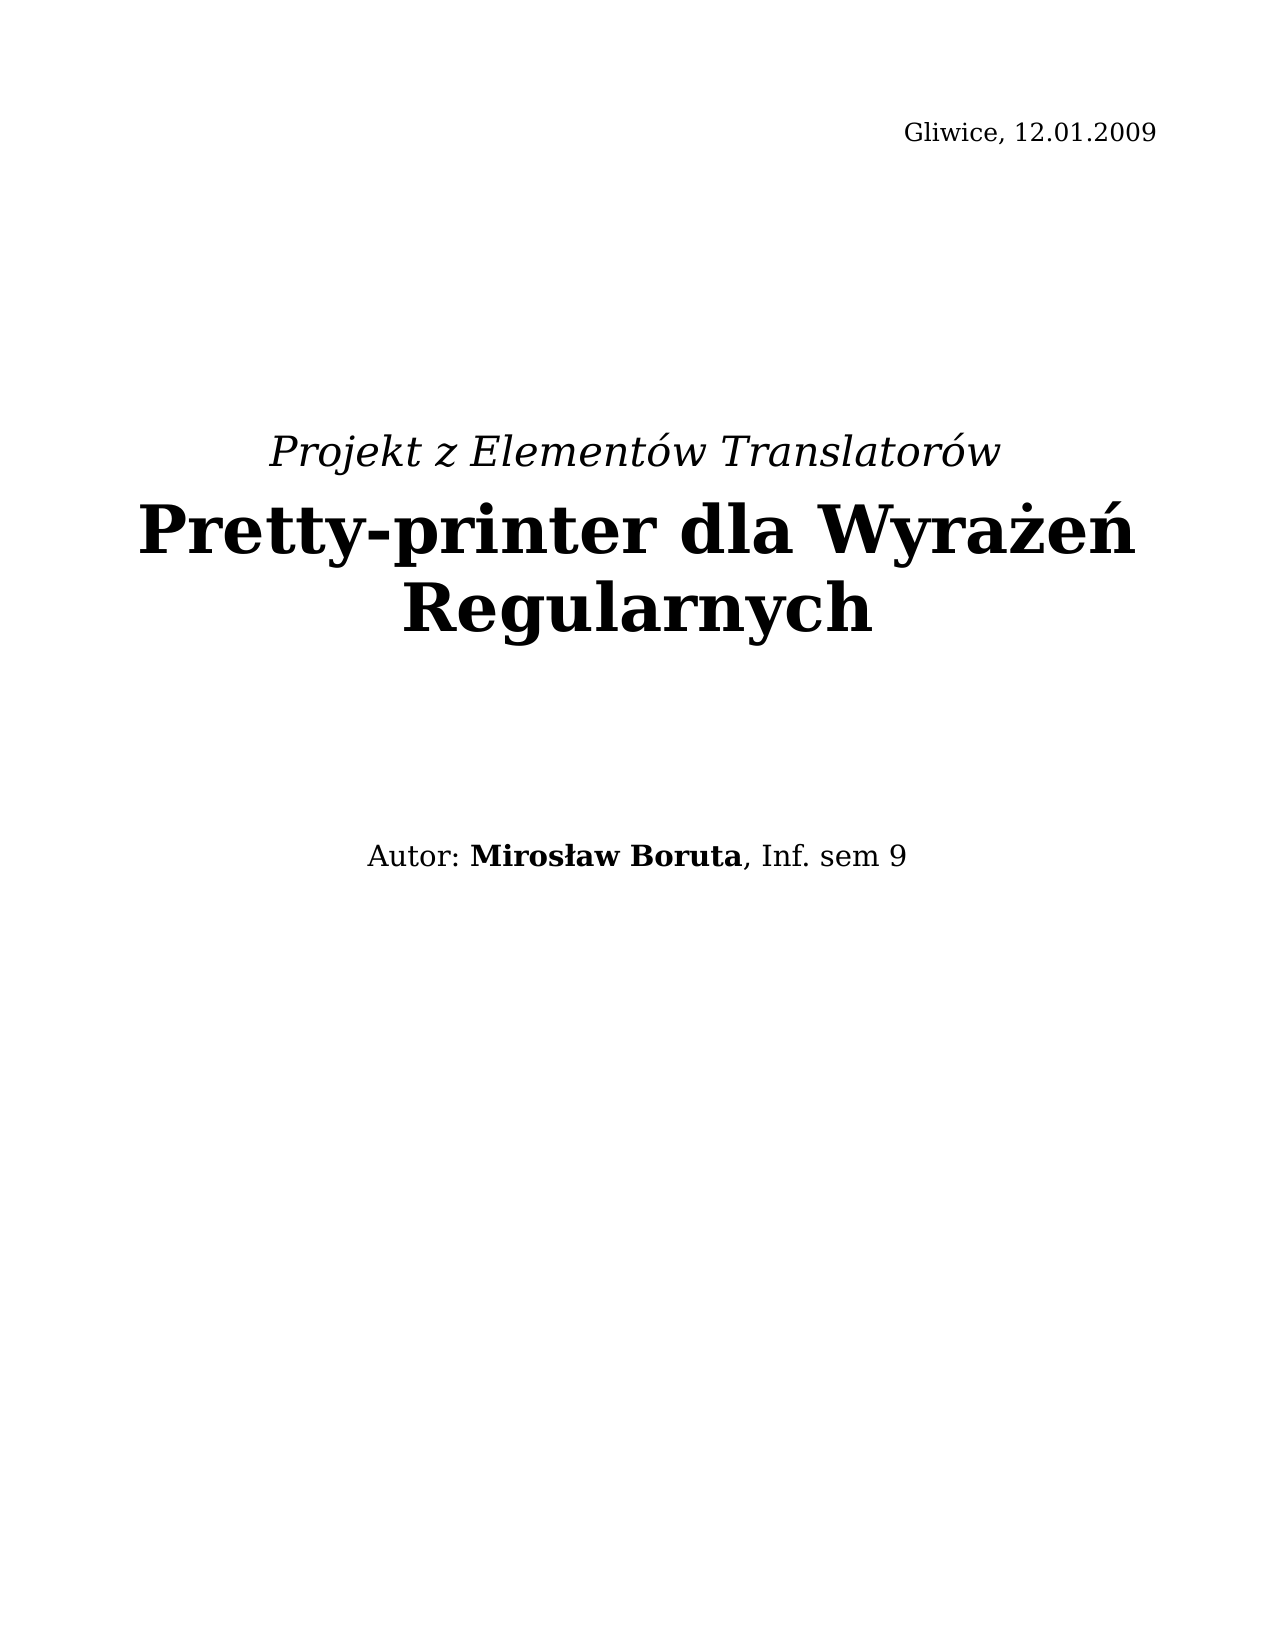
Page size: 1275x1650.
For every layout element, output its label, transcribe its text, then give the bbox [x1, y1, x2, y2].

text Gliwice, 12.01.2009 [118, 118, 1157, 147]
text Autor: Mirosław Boruta, Inf. sem 9 [118, 839, 1157, 873]
text Pretty-printer dla Wyrażeń Regularnych [118, 491, 1157, 647]
text Projekt z Elementów Translatorów [118, 427, 1157, 476]
